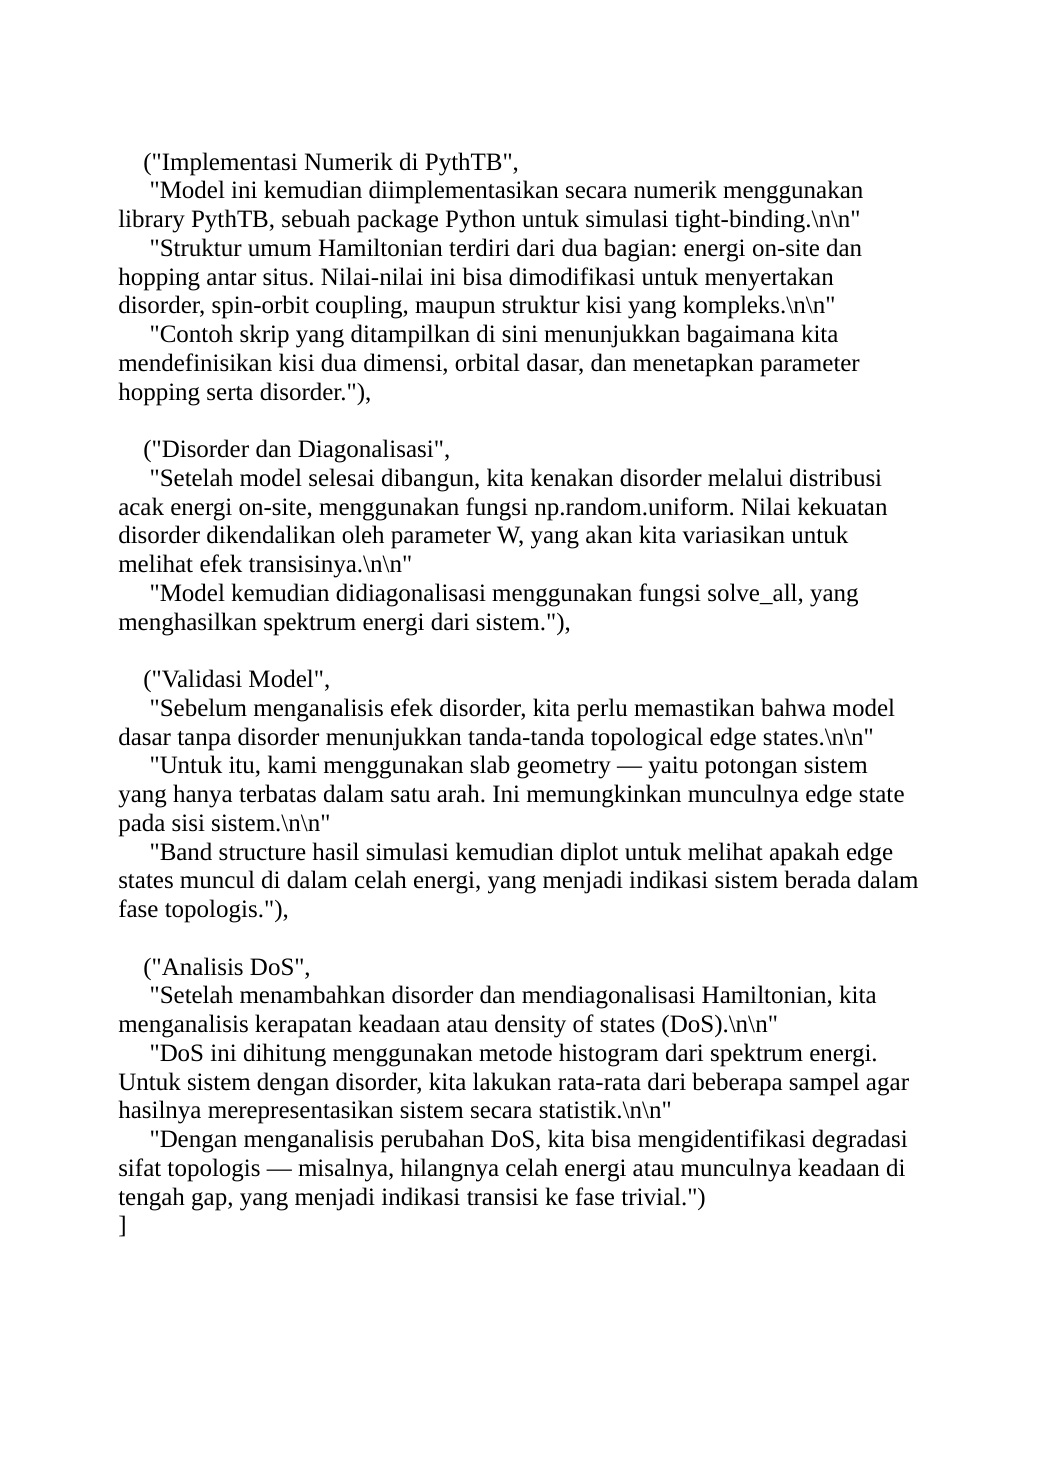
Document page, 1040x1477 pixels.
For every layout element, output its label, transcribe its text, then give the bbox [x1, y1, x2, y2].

text "Model ini kemudian diimplementasikan secara numerik menggunakan library PythTB, sebuah package Python untuk simulasi tight-binding.\n\n" [118, 176, 921, 233]
text ] [118, 1211, 921, 1239]
text "Model kemudian didiagonalisasi menggunakan fungsi solve_all, yang menghasilkan spektrum energi dari sistem."), [118, 578, 921, 636]
text ("Validasi Model", [118, 664, 921, 693]
text "Setelah menambahkan disorder dan mendiagonalisasi Hamiltonian, kita menganalisis kerapatan keadaan atau density of states (DoS).\n\n" [118, 981, 921, 1038]
text "Struktur umum Hamiltonian terdiri dari dua bagian: energi on-site dan hopping antar situs. Nilai-nilai ini bisa dimodifikasi untuk menyertakan disorder, spin-orbit coupling, maupun struktur kisi yang kompleks.\n\n" [118, 233, 921, 319]
text ("Implementasi Numerik di PythTB", [118, 147, 921, 176]
text ("Disorder dan Diagonalisasi", [118, 434, 921, 463]
text "Band structure hasil simulasi kemudian diplot untuk melihat apakah edge states muncul di dalam celah energi, yang menjadi indikasi sistem berada dalam fase topologis."), [118, 837, 921, 923]
text ("Analisis DoS", [118, 952, 921, 981]
text "Setelah model selesai dibangun, kita kenakan disorder melalui distribusi acak energi on-site, menggunakan fungsi np.random.uniform. Nilai kekuatan disorder dikendalikan oleh parameter W, yang akan kita variasikan untuk melihat efek transisinya.\n\n" [118, 463, 921, 578]
text "Sebelum menganalisis efek disorder, kita perlu memastikan bahwa model dasar tanpa disorder menunjukkan tanda-tanda topological edge states.\n\n" [118, 693, 921, 751]
text "Contoh skrip yang ditampilkan di sini menunjukkan bagaimana kita mendefinisikan kisi dua dimensi, orbital dasar, dan menetapkan parameter hopping serta disorder."), [118, 319, 921, 406]
text "DoS ini dihitung menggunakan metode histogram dari spektrum energi. Untuk sistem dengan disorder, kita lakukan rata-rata dari beberapa sampel agar hasilnya merepresentasikan sistem secara statistik.\n\n" [118, 1038, 921, 1124]
text "Dengan menganalisis perubahan DoS, kita bisa mengidentifikasi degradasi sifat topologis — misalnya, hilangnya celah energi atau munculnya keadaan di tengah gap, yang menjadi indikasi transisi ke fase trivial.") [118, 1124, 921, 1211]
text "Untuk itu, kami menggunakan slab geometry — yaitu potongan sistem yang hanya terbatas dalam satu arah. Ini memungkinkan munculnya edge state pada sisi sistem.\n\n" [118, 751, 921, 837]
